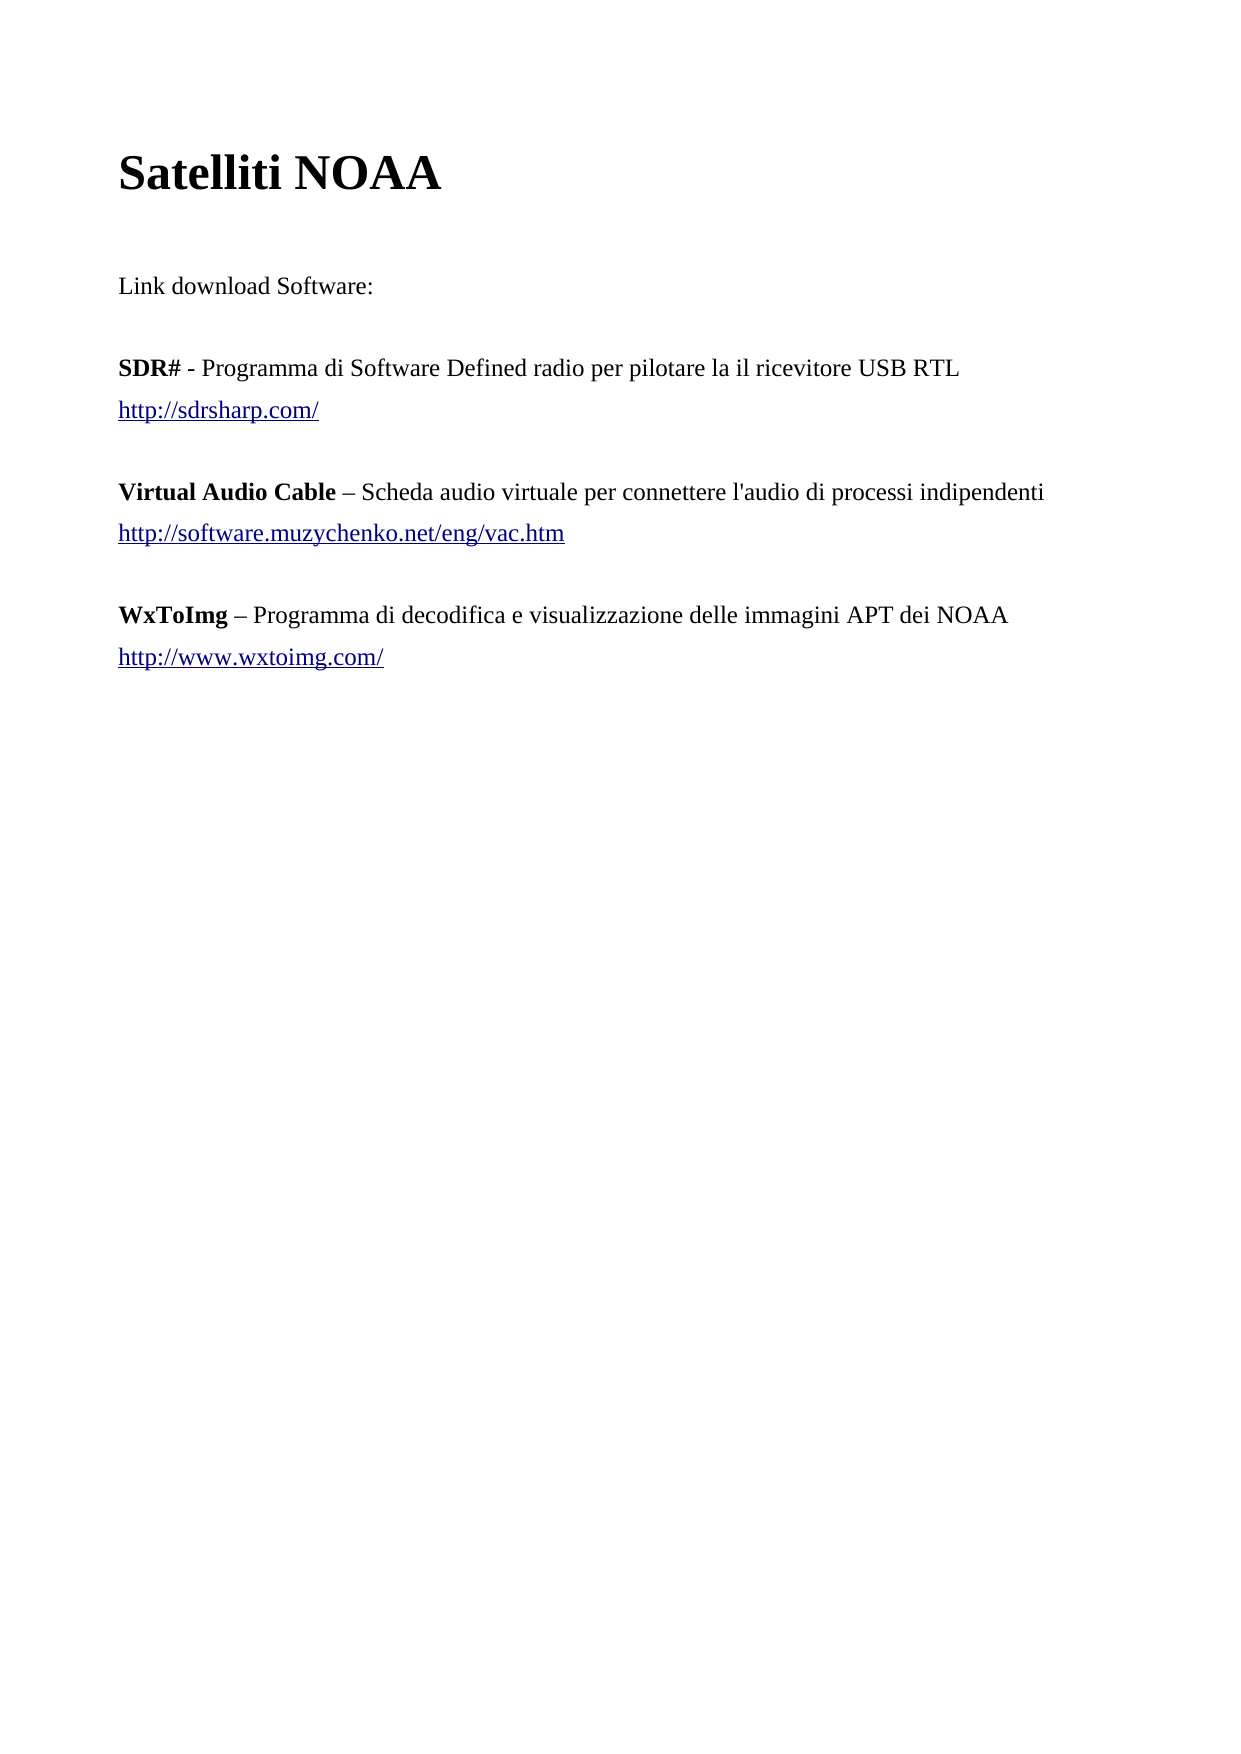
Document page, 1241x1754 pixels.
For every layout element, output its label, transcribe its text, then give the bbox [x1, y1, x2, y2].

text WxToImg – Programma di decodifica e visualizzazione delle immagini APT dei NOAA [118, 600, 1122, 629]
text http://sdrsharp.com/ [118, 395, 1122, 423]
text SDR# - Programma di Software Defined radio per pilotare la il ricevitore USB RTL [118, 353, 1122, 382]
text http://www.wxtoimg.com/ [118, 642, 1122, 670]
subtitle Satelliti NOAA [118, 143, 1122, 201]
text Link download Software: [118, 271, 1122, 300]
text http://software.muzychenko.net/eng/vac.htm [118, 518, 1122, 547]
text Virtual Audio Cable – Scheda audio virtuale per connettere l'audio di processi indipendenti [118, 477, 1122, 506]
